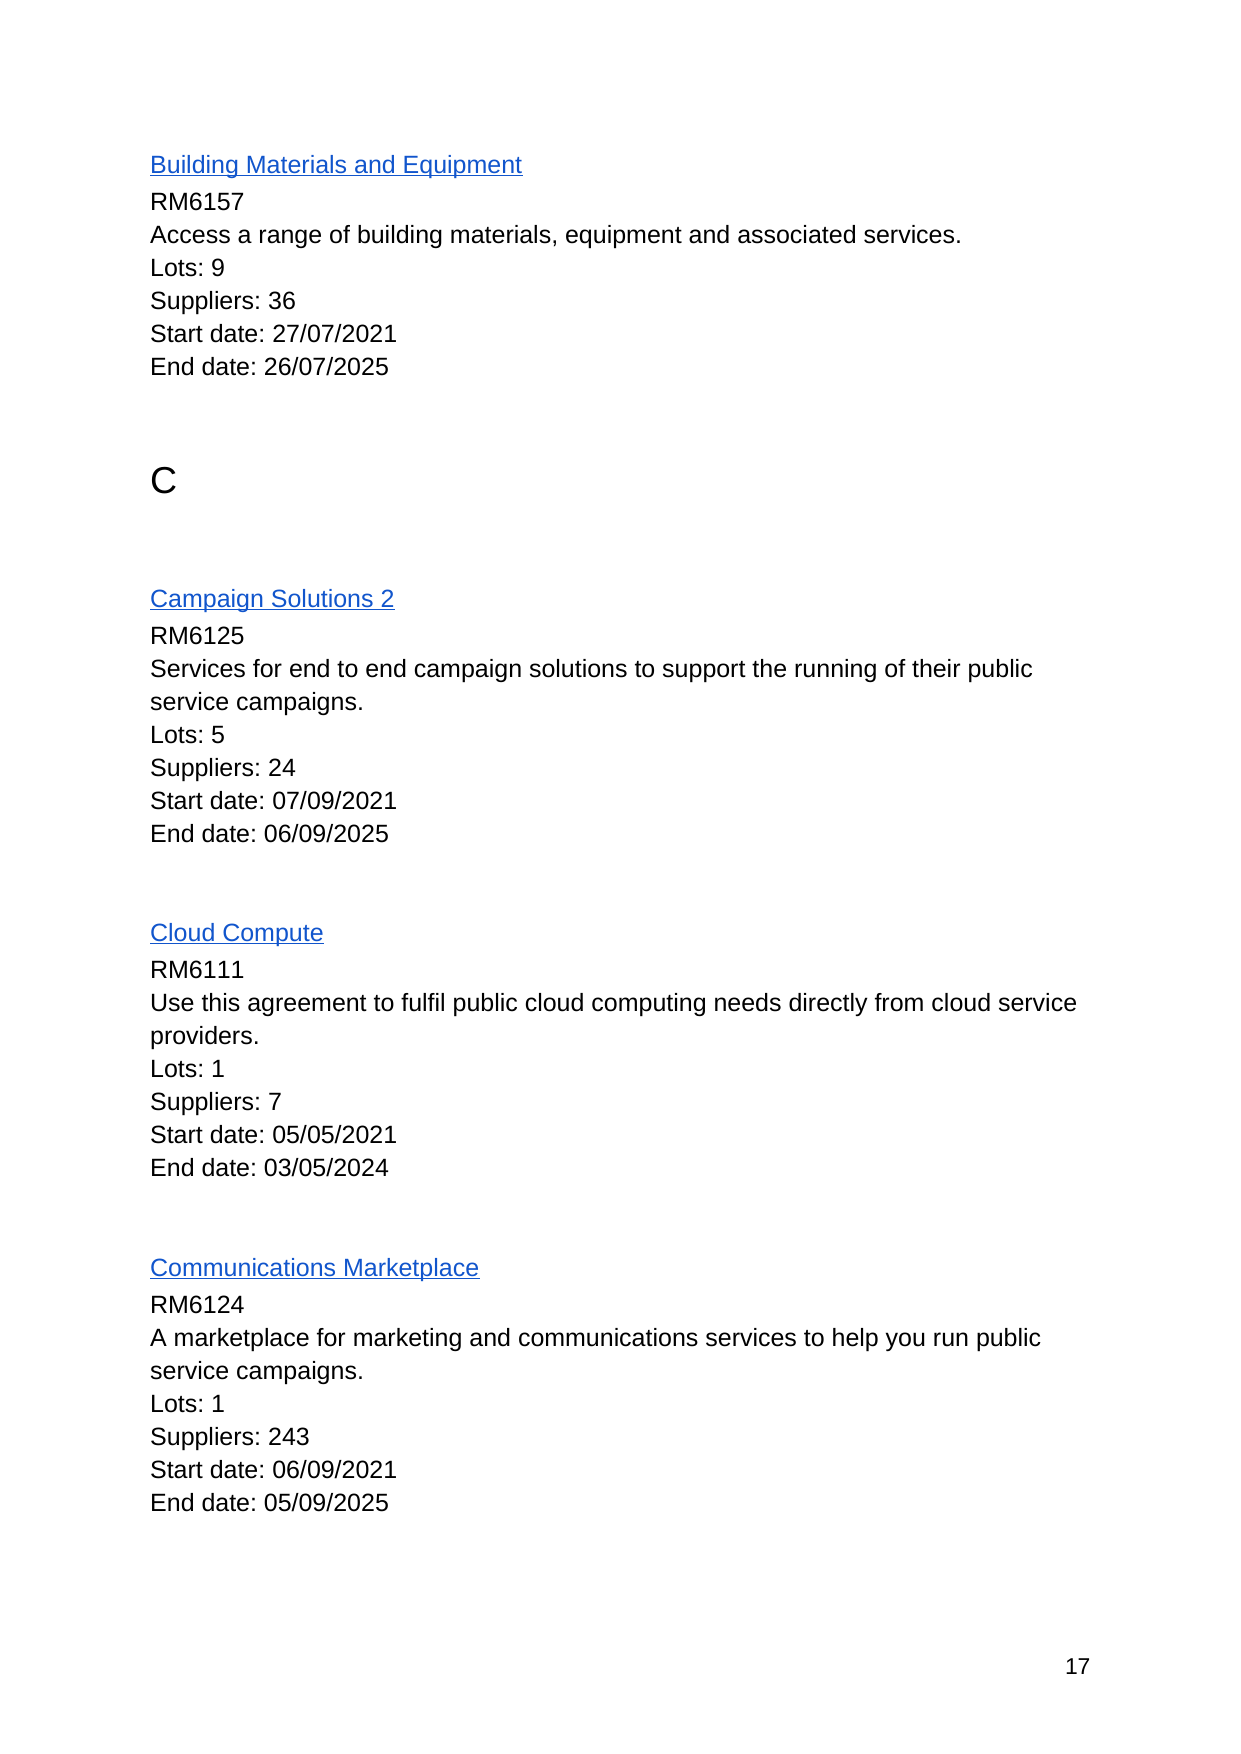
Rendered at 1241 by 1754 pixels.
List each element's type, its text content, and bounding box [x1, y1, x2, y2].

text Lots: 5 [150, 720, 1090, 748]
subtitle Communications Marketplace [150, 1253, 1090, 1281]
text Access a range of building materials, equipment and associated services. [150, 220, 1090, 249]
subtitle Building Materials and Equipment [150, 150, 1090, 179]
text Suppliers: 243 [150, 1422, 1090, 1451]
text A marketplace for marketing and communications services to help you run public service campaigns. [150, 1323, 1090, 1384]
text Use this agreement to fulfil public cloud computing needs directly from cloud service providers. [150, 988, 1090, 1050]
text Services for end to end campaign solutions to support the running of their public service campaigns. [150, 654, 1090, 715]
subtitle Cloud Compute [150, 918, 1090, 947]
text Suppliers: 24 [150, 753, 1090, 781]
text RM6125 [150, 621, 1090, 649]
text End date: 05/09/2025 [150, 1488, 1090, 1517]
text End date: 06/09/2025 [150, 819, 1090, 847]
text RM6111 [150, 955, 1090, 984]
text Start date: 05/05/2021 [150, 1120, 1090, 1149]
subtitle Campaign Solutions 2 [150, 583, 1090, 612]
text Lots: 1 [150, 1054, 1090, 1083]
text Start date: 27/07/2021 [150, 319, 1090, 348]
text RM6124 [150, 1290, 1090, 1318]
text RM6157 [150, 187, 1090, 216]
text Lots: 1 [150, 1389, 1090, 1418]
text Suppliers: 36 [150, 286, 1090, 315]
text End date: 03/05/2024 [150, 1153, 1090, 1182]
text Start date: 06/09/2021 [150, 1455, 1090, 1484]
subtitle C [150, 459, 1090, 502]
text Lots: 9 [150, 253, 1090, 282]
text Start date: 07/09/2021 [150, 786, 1090, 814]
text End date: 26/07/2025 [150, 352, 1090, 381]
text Suppliers: 7 [150, 1087, 1090, 1116]
